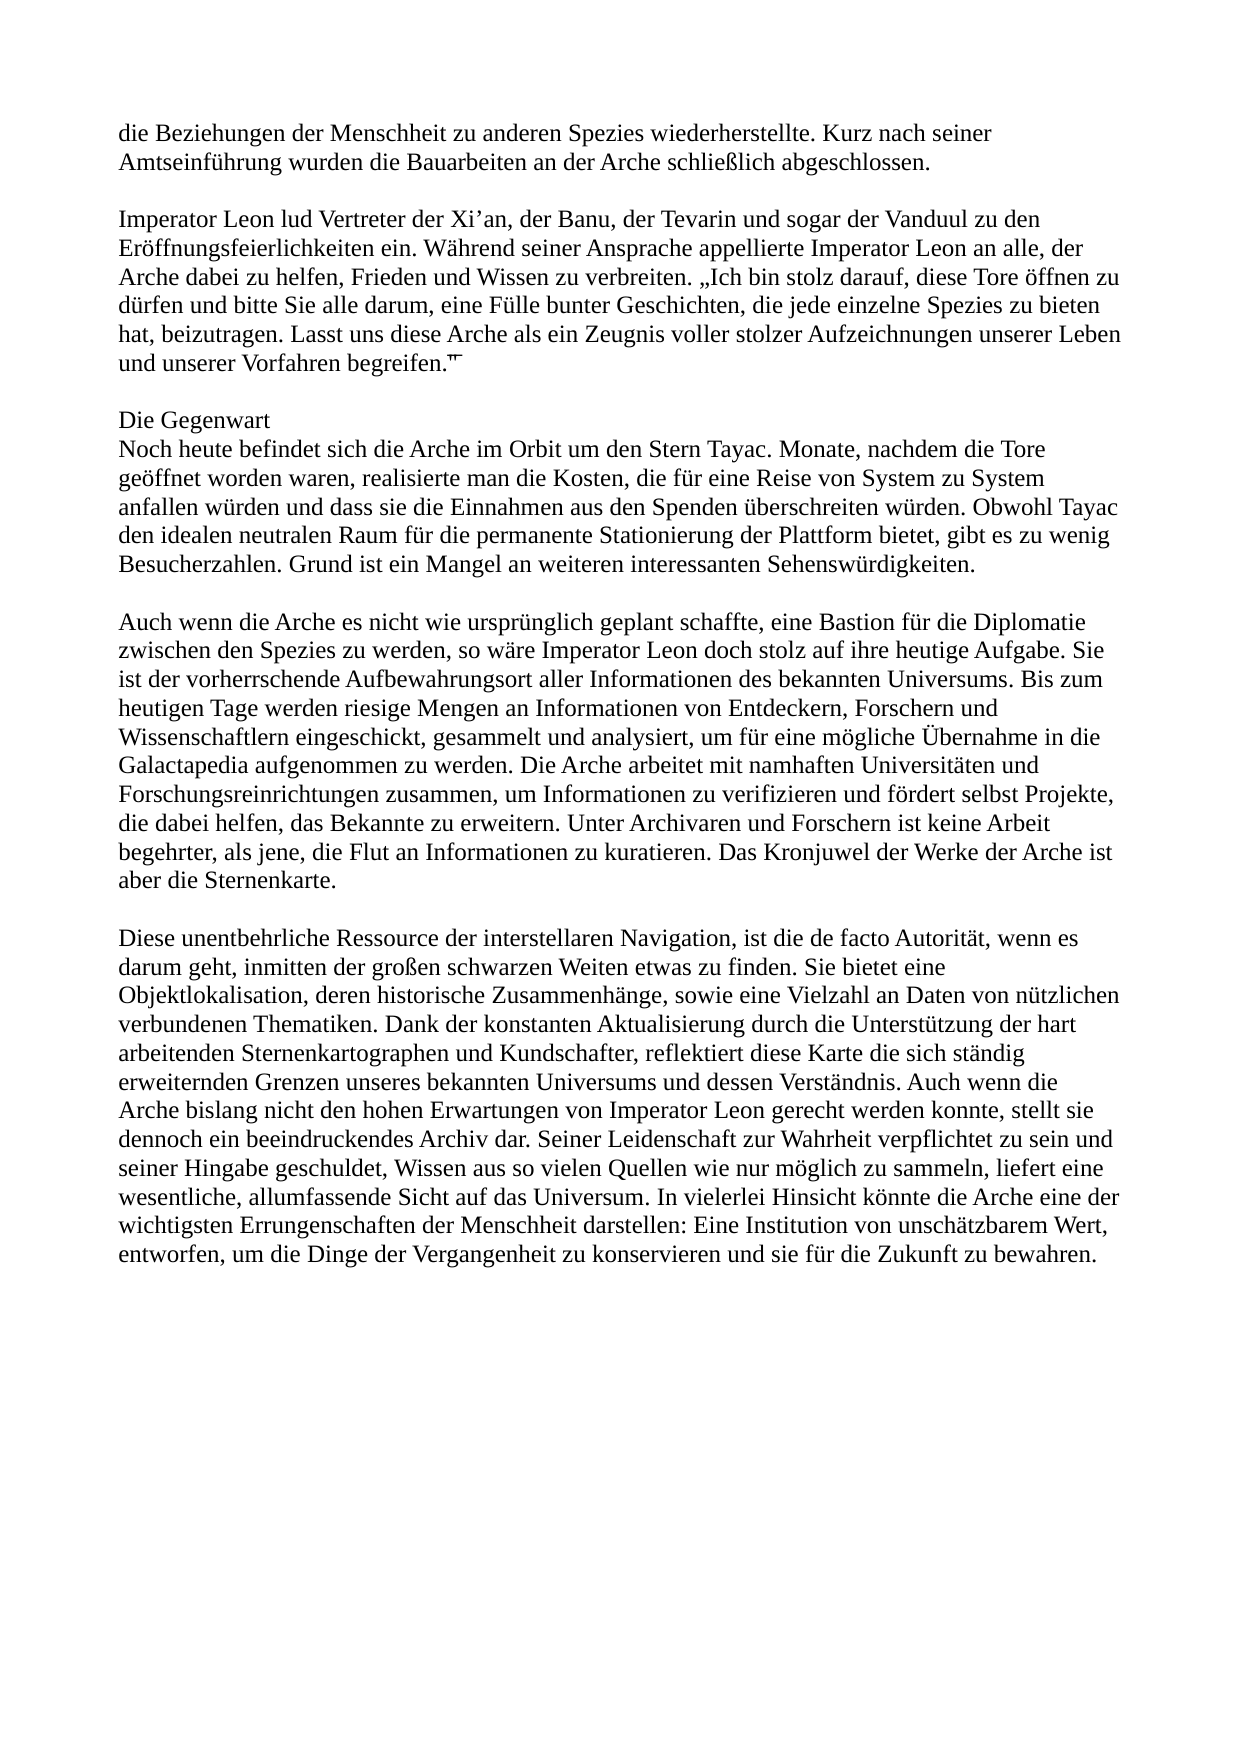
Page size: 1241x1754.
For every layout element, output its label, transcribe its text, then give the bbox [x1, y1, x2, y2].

text die Beziehungen der Menschheit zu anderen Spezies wiederherstellte. Kurz nach seiner Amtseinführung wurden die Bauarbeiten an der Arche schließlich abgeschlossen. [118, 118, 1122, 176]
text Die Gegenwart [118, 406, 1122, 434]
text Auch wenn die Arche es nicht wie ursprünglich geplant schaffte, eine Bastion für die Diplomatie zwischen den Spezies zu werden, so wäre Imperator Leon doch stolz auf ihre heutige Aufgabe. Sie ist der vorherrschende Aufbewahrungsort aller Informationen des bekannten Universums. Bis zum heutigen Tage werden riesige Mengen an Informationen von Entdeckern, Forschern und Wissenschaftlern eingeschickt, gesammelt und analysiert, um für eine mögliche Übernahme in die Galactapedia aufgenommen zu werden. Die Arche arbeitet mit namhaften Universitäten und Forschungsreinrichtungen zusammen, um Informationen zu verifizieren und fördert selbst Projekte, die dabei helfen, das Bekannte zu erweitern. Unter Archivaren und Forschern ist keine Arbeit begehrter, als jene, die Flut an Informationen zu kuratieren. Das Kronjuwel der Werke der Arche ist aber die Sternenkarte. [118, 607, 1122, 894]
text Noch heute befindet sich die Arche im Orbit um den Stern Tayac. Monate, nachdem die Tore geöffnet worden waren, realisierte man die Kosten, die für eine Reise von System zu System anfallen würden und dass sie die Einnahmen aus den Spenden überschreiten würden. Obwohl Tayac den idealen neutralen Raum für die permanente Stationierung der Plattform bietet, gibt es zu wenig Besucherzahlen. Grund ist ein Mangel an weiteren interessanten Sehenswürdigkeiten. [118, 434, 1122, 578]
text Imperator Leon lud Vertreter der Xi’an, der Banu, der Tevarin und sogar der Vanduul zu den Eröffnungsfeierlichkeiten ein. Während seiner Ansprache appellierte Imperator Leon an alle, der Arche dabei zu helfen, Frieden und Wissen zu verbreiten. „Ich bin stolz darauf, diese Tore öffnen zu dürfen und bitte Sie alle darum, eine Fülle bunter Geschichten, die jede einzelne Spezies zu bieten hat, beizutragen. Lasst uns diese Arche als ein Zeugnis voller stolzer Aufzeichnungen unserer Leben und unserer Vorfahren begreifen.͞" [118, 204, 1122, 377]
text Diese unentbehrliche Ressource der interstellaren Navigation, ist die de facto Autorität, wenn es darum geht, inmitten der großen schwarzen Weiten etwas zu finden. Sie bietet eine Objektlokalisation, deren historische Zusammenhänge, sowie eine Vielzahl an Daten von nützlichen verbundenen Thematiken. Dank der konstanten Aktualisierung durch die Unterstützung der hart arbeitenden Sternenkartographen und Kundschafter, reflektiert diese Karte die sich ständig erweiternden Grenzen unseres bekannten Universums und dessen Verständnis. Auch wenn die Arche bislang nicht den hohen Erwartungen von Imperator Leon gerecht werden konnte, stellt sie dennoch ein beeindruckendes Archiv dar. Seiner Leidenschaft zur Wahrheit verpflichtet zu sein und seiner Hingabe geschuldet, Wissen aus so vielen Quellen wie nur möglich zu sammeln, liefert eine wesentliche, allumfassende Sicht auf das Universum. In vielerlei Hinsicht könnte die Arche eine der wichtigsten Errungenschaften der Menschheit darstellen: Eine Institution von unschätzbarem Wert, entworfen, um die Dinge der Vergangenheit zu konservieren und sie für die Zukunft zu bewahren. [118, 923, 1122, 1268]
